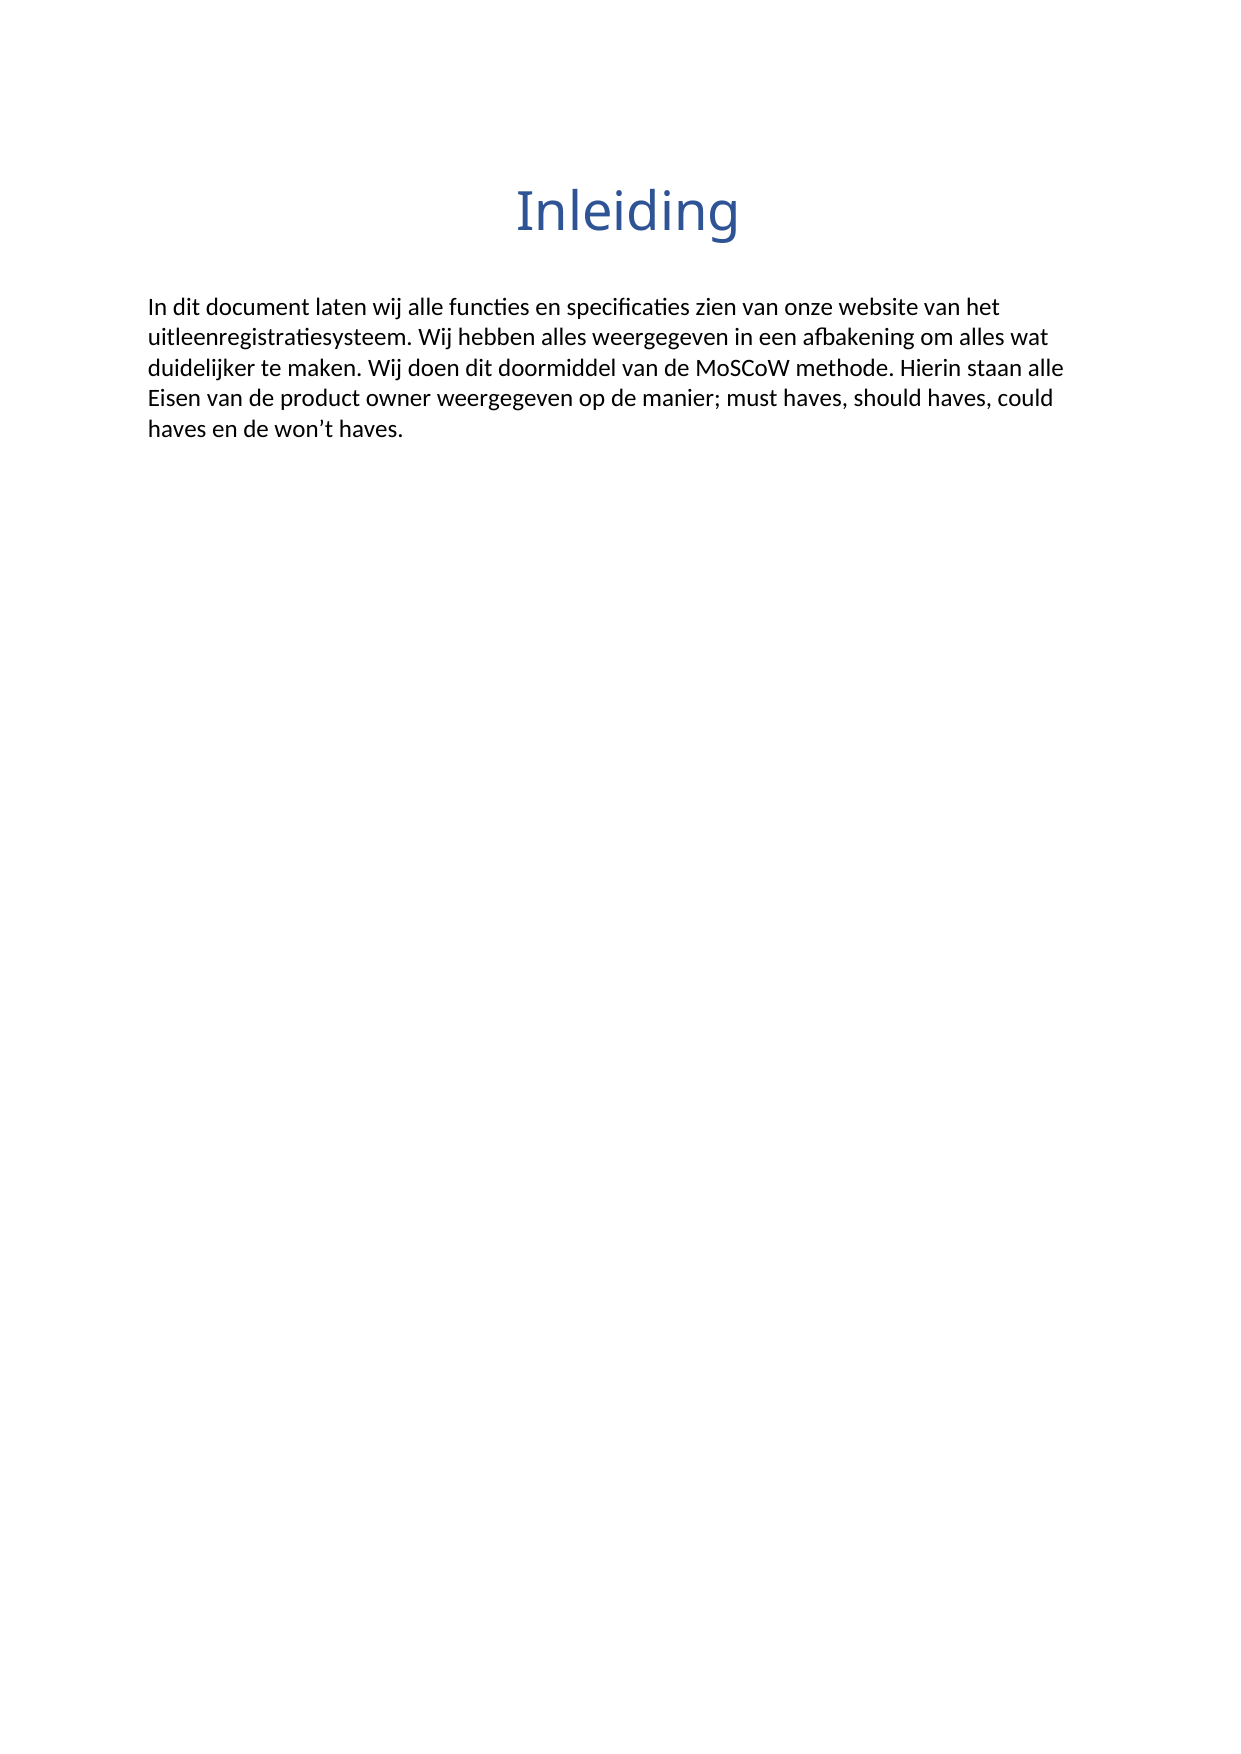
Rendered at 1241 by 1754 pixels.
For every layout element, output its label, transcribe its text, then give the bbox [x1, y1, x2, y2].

text In dit document laten wij alle functies en specificaties zien van onze website van het uitleenregistratiesysteem. Wij hebben alles weergegeven in een afbakening om alles wat duidelijker te maken. Wij doen dit doormiddel van de MoSCoW methode. Hierin staan alle Eisen van de product owner weergegeven op de manier; must haves, should haves, could haves en de won’t haves. [148, 291, 1093, 444]
subtitle Inleiding [516, 173, 1093, 246]
